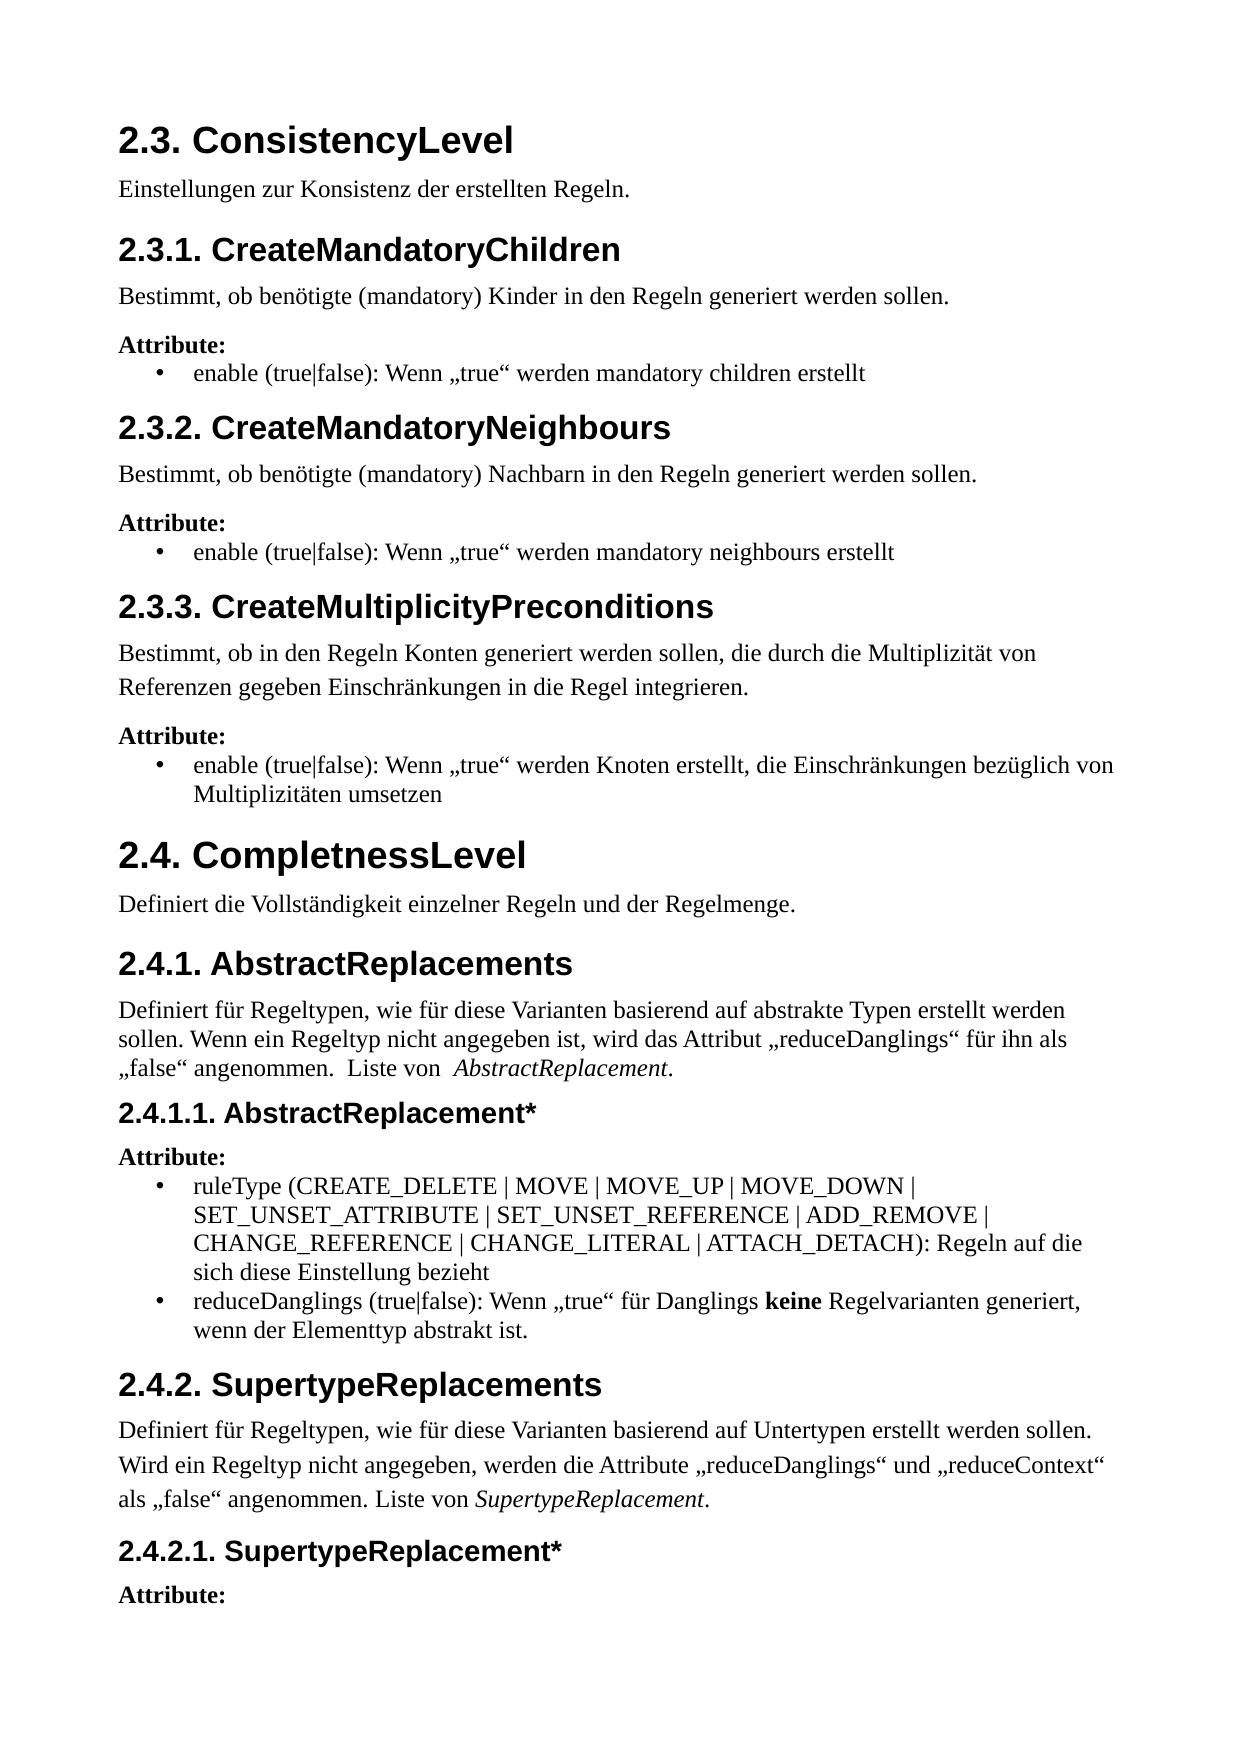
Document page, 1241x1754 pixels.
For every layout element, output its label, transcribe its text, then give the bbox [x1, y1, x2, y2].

list enable (true|false): Wenn „true“ werden mandatory neighbours erstellt [156, 537, 1122, 566]
subtitle 2.4.2.1. SupertypeReplacement* [118, 1533, 1122, 1567]
subtitle 2.4. CompletnessLevel [118, 833, 1122, 876]
subtitle 2.4.2. SupertypeReplacements [118, 1364, 1122, 1403]
text Attribute: [118, 508, 1122, 537]
subtitle 2.3.3. CreateMultiplicityPreconditions [118, 587, 1122, 625]
text Definiert für Regeltypen, wie für diese Varianten basierend auf Untertypen erstellt werden sollen. Wird ein Regeltyp nicht angegeben, werden die Attribute „reduceDanglings“ und „reduceContext“ als „false“ angenommen. Liste von SupertypeReplacement. [118, 1416, 1122, 1513]
text Bestimmt, ob benötigte (mandatory) Nachbarn in den Regeln generiert werden sollen. [118, 459, 1122, 488]
text Bestimmt, ob benötigte (mandatory) Kinder in den Regeln generiert werden sollen. [118, 281, 1122, 309]
subtitle 2.4.1.1. AbstractReplacement* [118, 1096, 1122, 1130]
text Attribute: [118, 1580, 1122, 1608]
subtitle 2.3. ConsistencyLevel [118, 118, 1122, 162]
text Attribute: [118, 1142, 1122, 1171]
text Einstellungen zur Konsistenz der erstellten Regeln. [118, 174, 1122, 203]
text Definiert die Vollständigkeit einzelner Regeln und der Regelmenge. [118, 889, 1122, 917]
text Attribute: [118, 721, 1122, 750]
subtitle 2.3.1. CreateMandatoryChildren [118, 229, 1122, 268]
subtitle 2.3.2. CreateMandatoryNeighbours [118, 408, 1122, 447]
subtitle 2.4.1. AbstractReplacements [118, 944, 1122, 983]
text Definiert für Regeltypen, wie für diese Varianten basierend auf abstrakte Typen erstellt werden sollen. Wenn ein Regeltyp nicht angegeben ist, wird das Attribut „reduceDanglings“ für ihn als „false“ angenommen. Liste von AbstractReplacement. [118, 995, 1122, 1081]
list ruleType (CREATE_DELETE | MOVE | MOVE_UP | MOVE_DOWN | SET_UNSET_ATTRIBUTE | SET_UNSET_REFERENCE | ADD_REMOVE | CHANGE_REFERENCE | CHANGE_LITERAL | ATTACH_DETACH): Regeln auf die sich diese Einstellung bezieht [156, 1171, 1122, 1286]
list reduceDanglings (true|false): Wenn „true“ für Danglings keine Regelvarianten generiert, wenn der Elementtyp abstrakt ist. [156, 1286, 1122, 1343]
text Attribute: [118, 330, 1122, 358]
list enable (true|false): Wenn „true“ werden mandatory children erstellt [156, 358, 1122, 387]
text Bestimmt, ob in den Regeln Konten generiert werden sollen, die durch die Multiplizität von Referenzen gegeben Einschränkungen in die Regel integrieren. [118, 638, 1122, 701]
list enable (true|false): Wenn „true“ werden Knoten erstellt, die Einschränkungen bezüglich von Multiplizitäten umsetzen [156, 750, 1122, 808]
